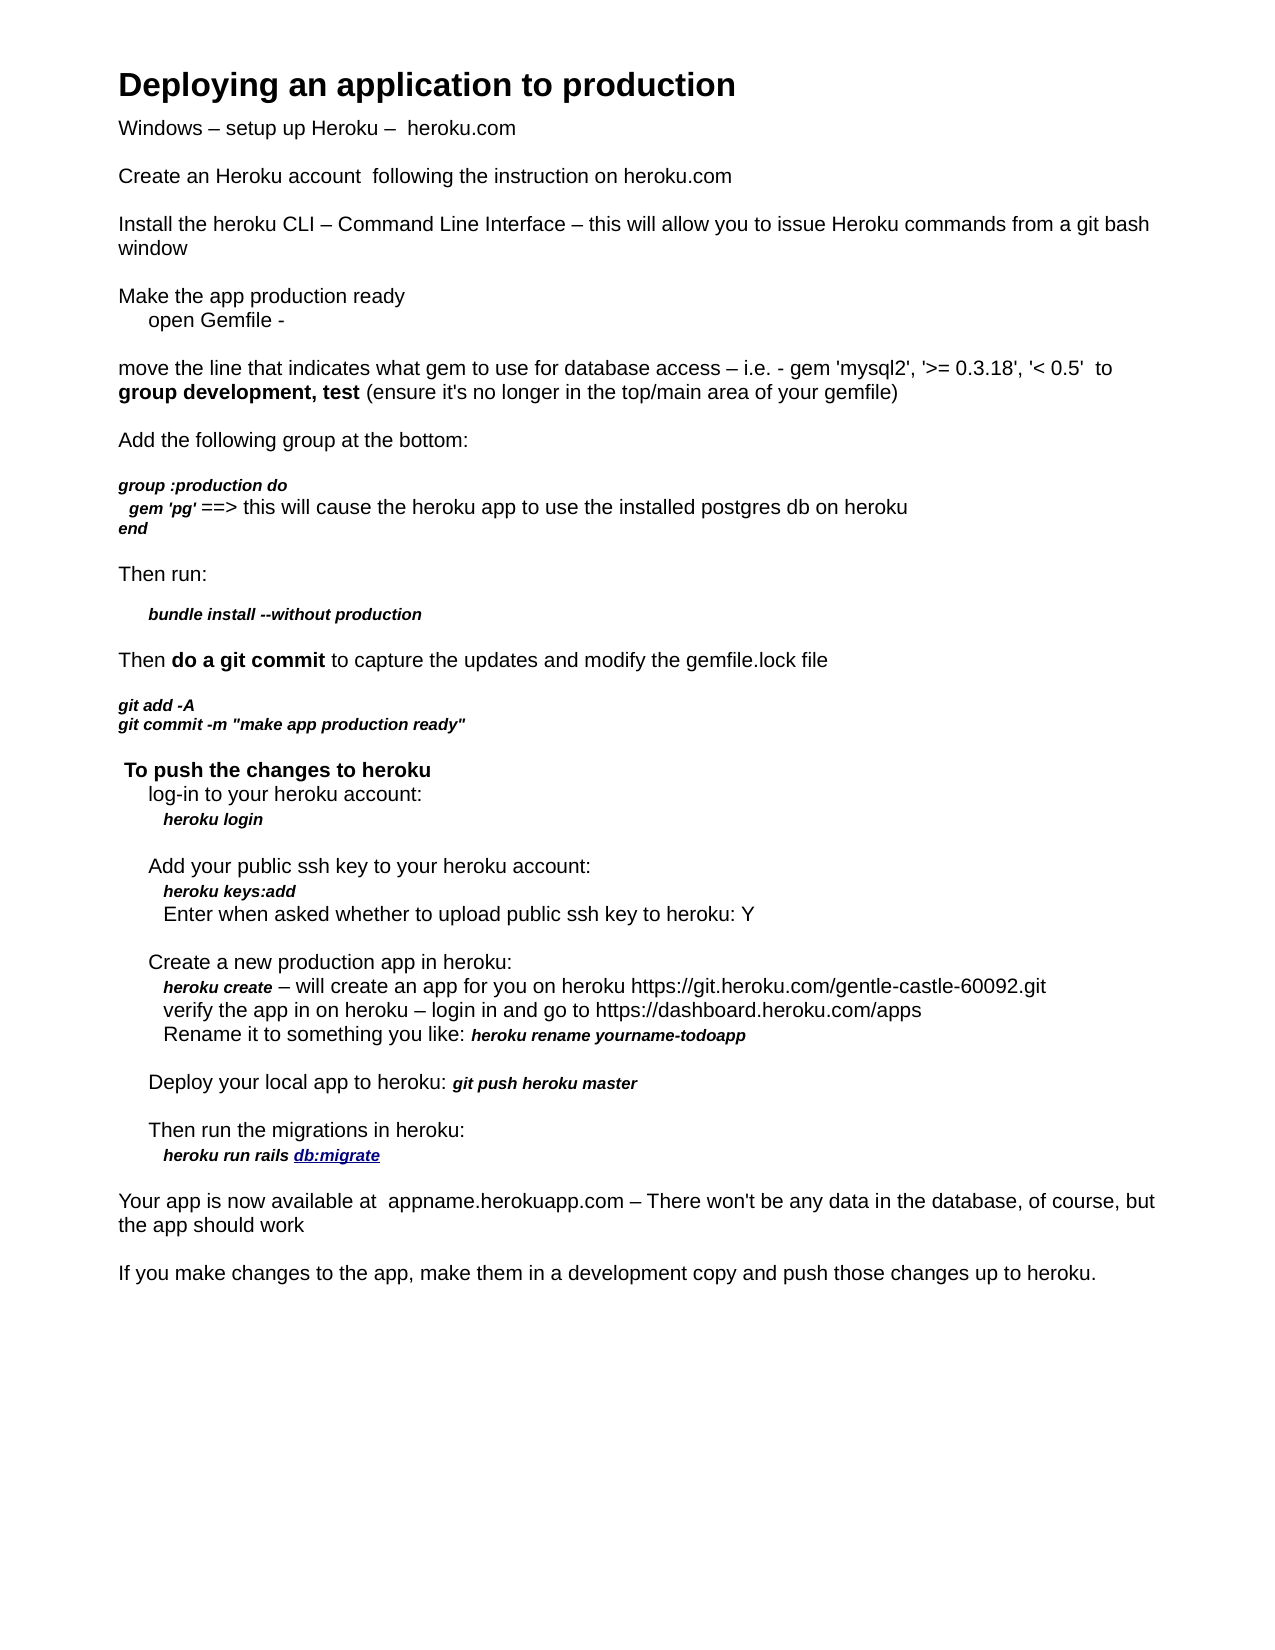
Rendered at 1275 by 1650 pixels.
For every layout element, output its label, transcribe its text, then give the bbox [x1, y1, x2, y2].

text To push the changes to heroku [118, 758, 1157, 782]
text Then run: [118, 562, 1157, 586]
text verify the app in on heroku – login in and go to https://dashboard.heroku.com/apps [118, 998, 1157, 1022]
text Make the app production ready [118, 284, 1157, 308]
text Then do a git commit to capture the updates and modify the gemfile.lock file [118, 648, 1157, 672]
text Then run the migrations in heroku: heroku run rails db:migrate [118, 1117, 1157, 1165]
text log-in to your heroku account: [118, 782, 1157, 806]
text git add -A git commit -m "make app production ready" [118, 672, 1157, 758]
text If you make changes to the app, make them in a development copy and push those changes up to heroku. [118, 1261, 1157, 1285]
text Deploy your local app to heroku: git push heroku master [118, 1069, 1157, 1093]
text Add the following group at the bottom: [118, 427, 1157, 451]
text Windows – setup up Heroku – heroku.com [118, 116, 1157, 140]
text Create a new production app in heroku: heroku create – will create an app for you on heroku https://git.heroku.com/gentle-castle-60092.git [118, 950, 1157, 998]
text group :production do gem 'pg' ==> this will cause the heroku app to use the installed postgres db on heroku end [118, 475, 1157, 538]
subtitle Deploying an application to production [118, 65, 1157, 103]
text move the line that indicates what gem to use for database access – i.e. - gem 'mysql2', '>= 0.3.18', '< 0.5' to group development, test (ensure it's no longer in the top/main area of your gemfile) [118, 356, 1157, 403]
text bundle install --without production [118, 586, 1157, 624]
text open Gemfile - [118, 308, 1157, 332]
text Your app is now available at appname.herokuapp.com – There won't be any data in the database, of course, but the app should work [118, 1189, 1157, 1237]
text Rename it to something you like: heroku rename yourname-todoapp [118, 1022, 1157, 1046]
text Enter when asked whether to upload public ssh key to heroku: Y [118, 902, 1157, 926]
text Install the heroku CLI – Command Line Interface – this will allow you to issue Heroku commands from a git bash window [118, 212, 1157, 260]
text Add your public ssh key to your heroku account: heroku keys:add [118, 854, 1157, 902]
text heroku login [118, 806, 1157, 854]
text Create an Heroku account following the instruction on heroku.com [118, 164, 1157, 188]
